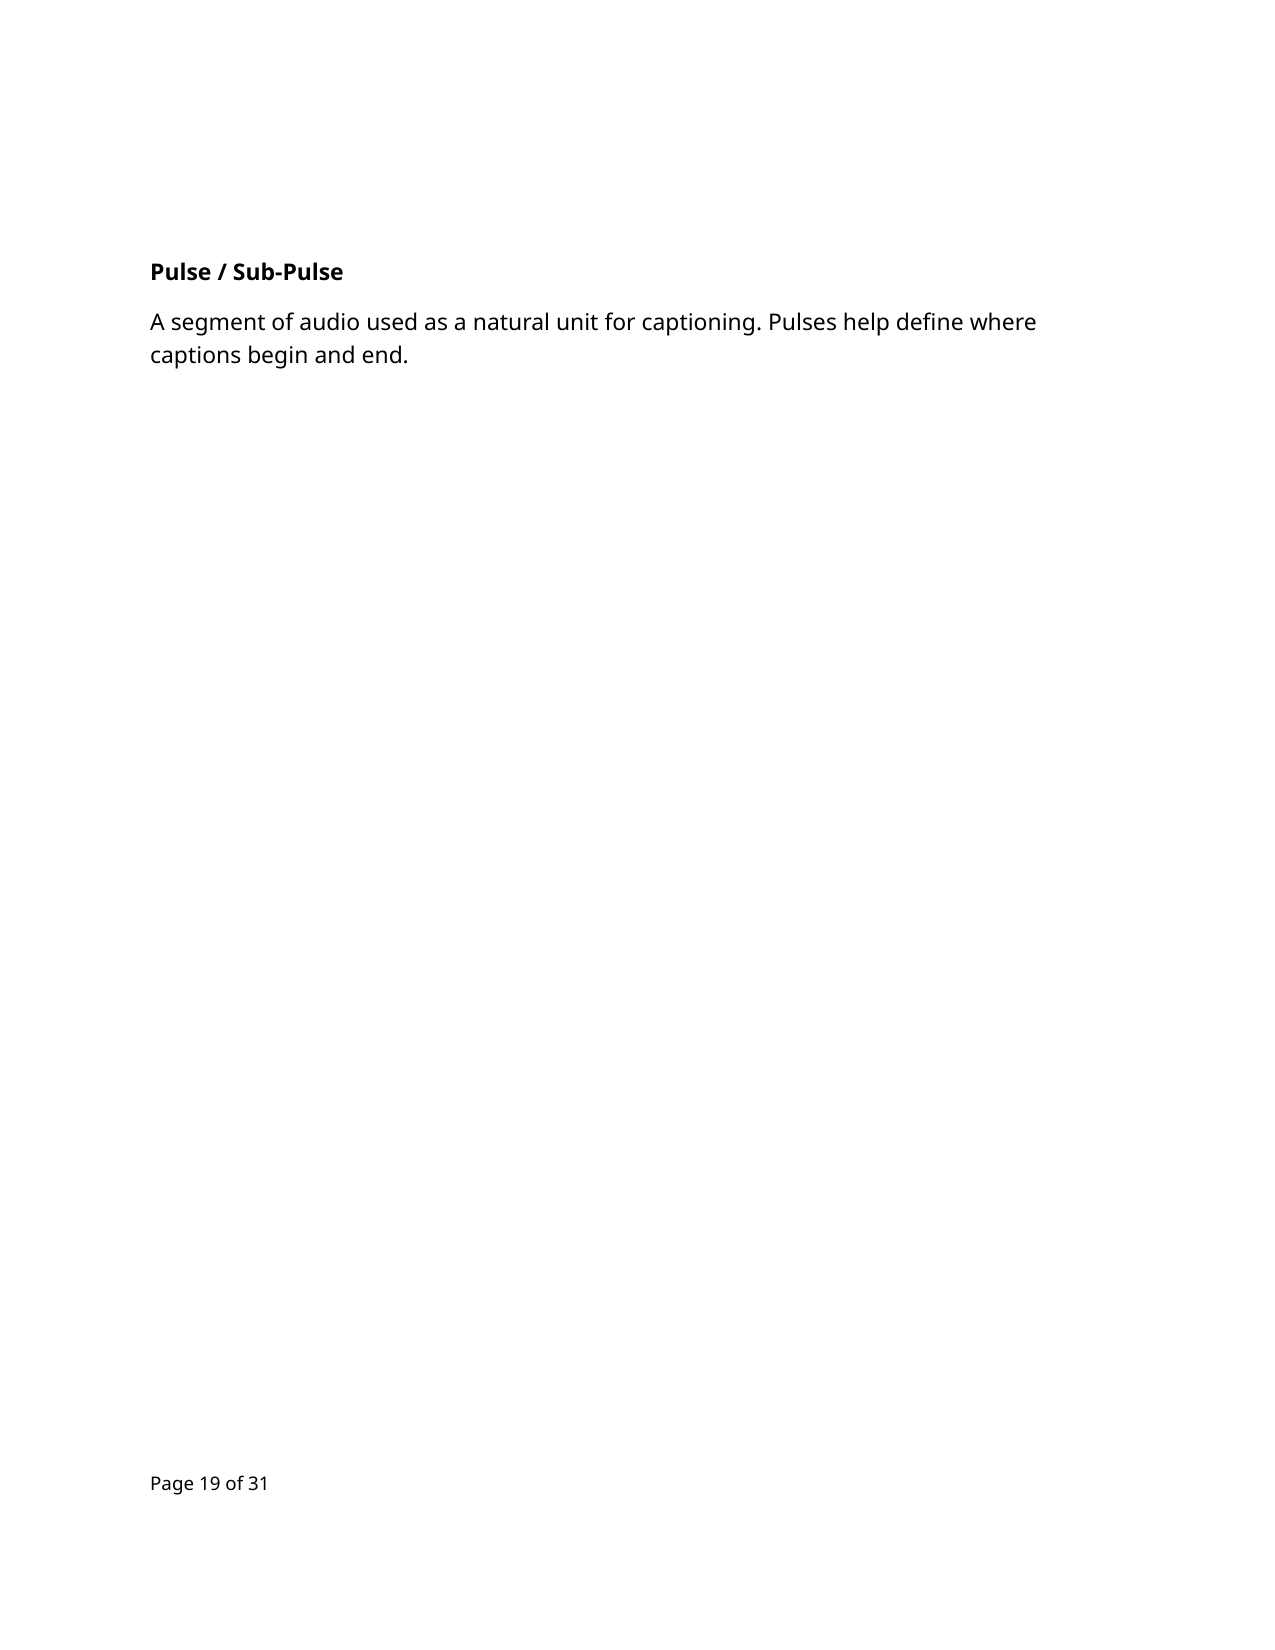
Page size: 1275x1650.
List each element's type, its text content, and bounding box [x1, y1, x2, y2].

text A segment of audio used as a natural unit for captioning. Pulses help define where captions begin and end. [150, 306, 1125, 370]
text Pulse / Sub‑Pulse [150, 256, 1125, 287]
